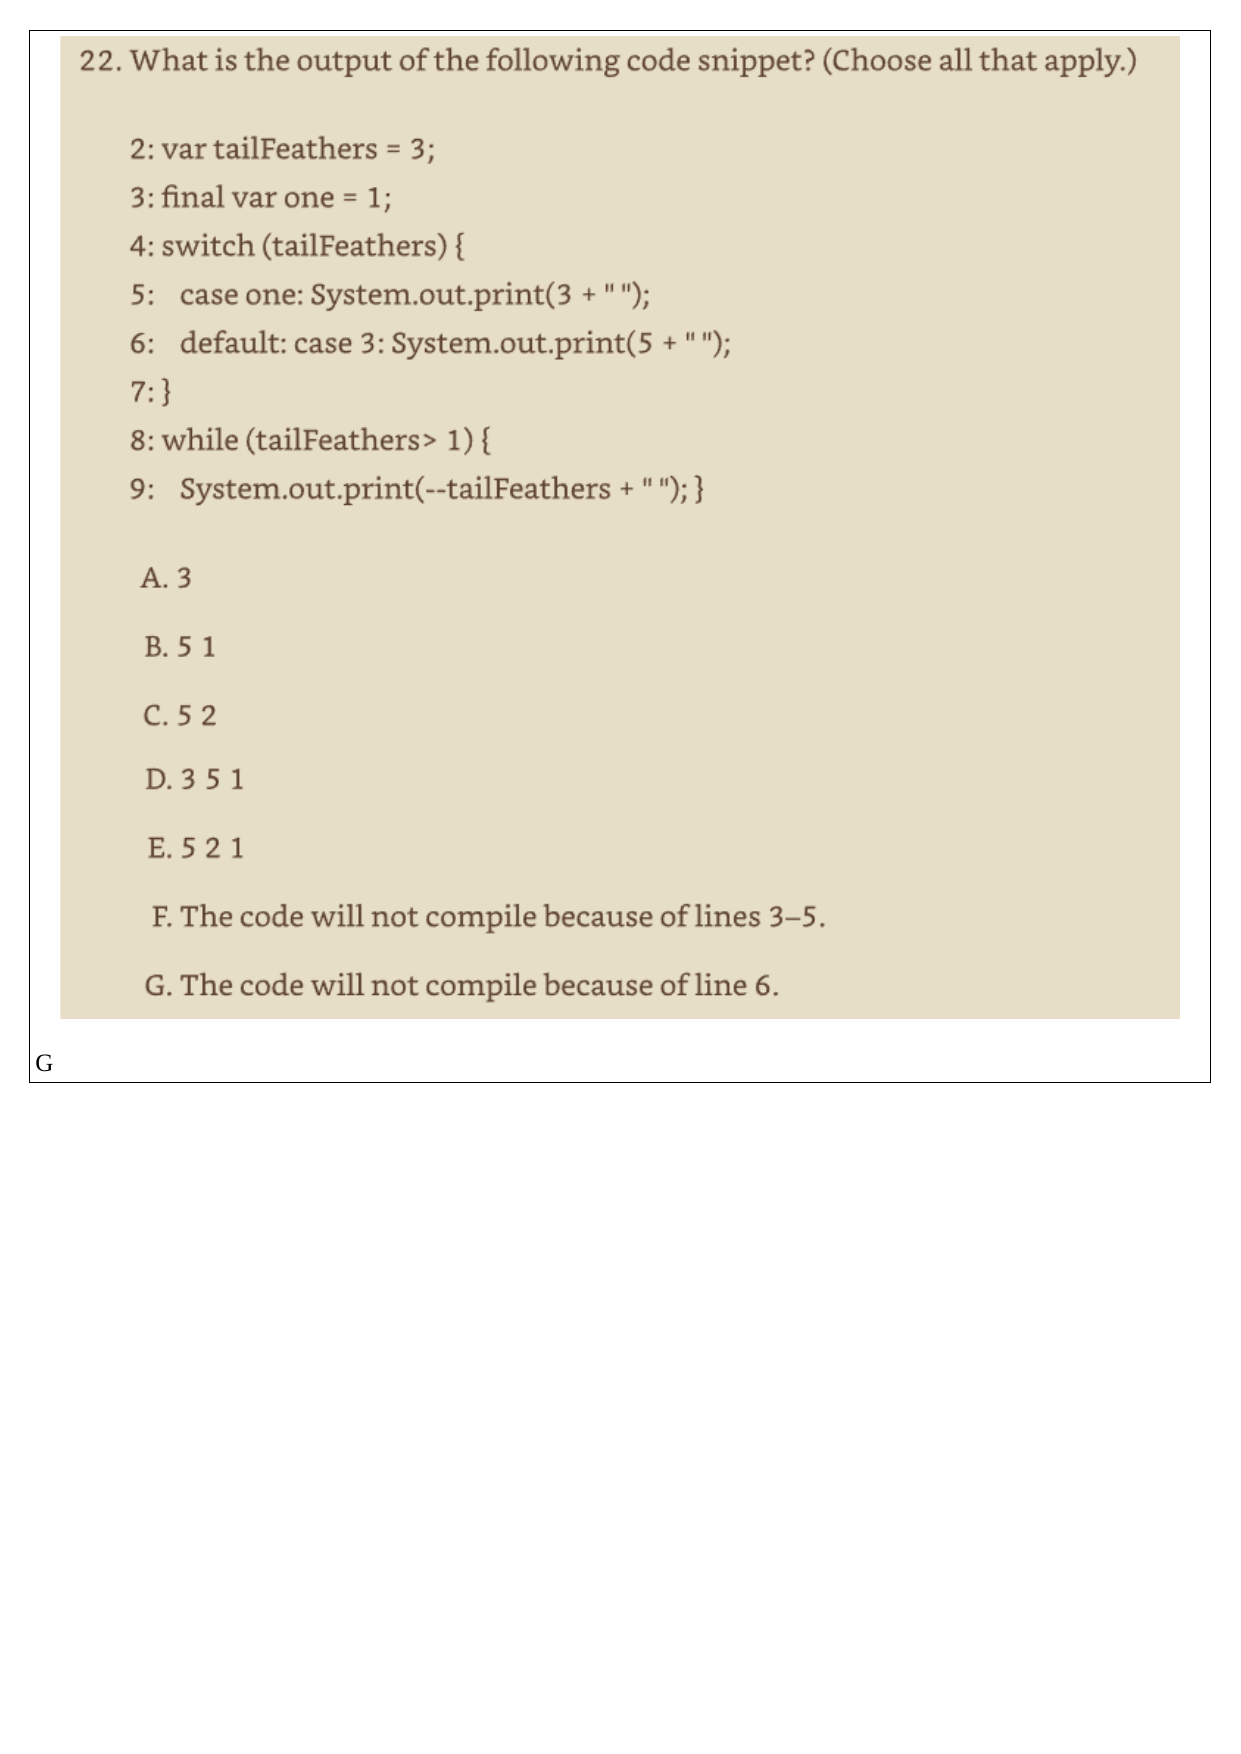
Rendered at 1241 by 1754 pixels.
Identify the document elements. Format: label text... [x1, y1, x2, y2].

table_cell G [30, 31, 1210, 1082]
picture [60, 36, 1180, 1019]
